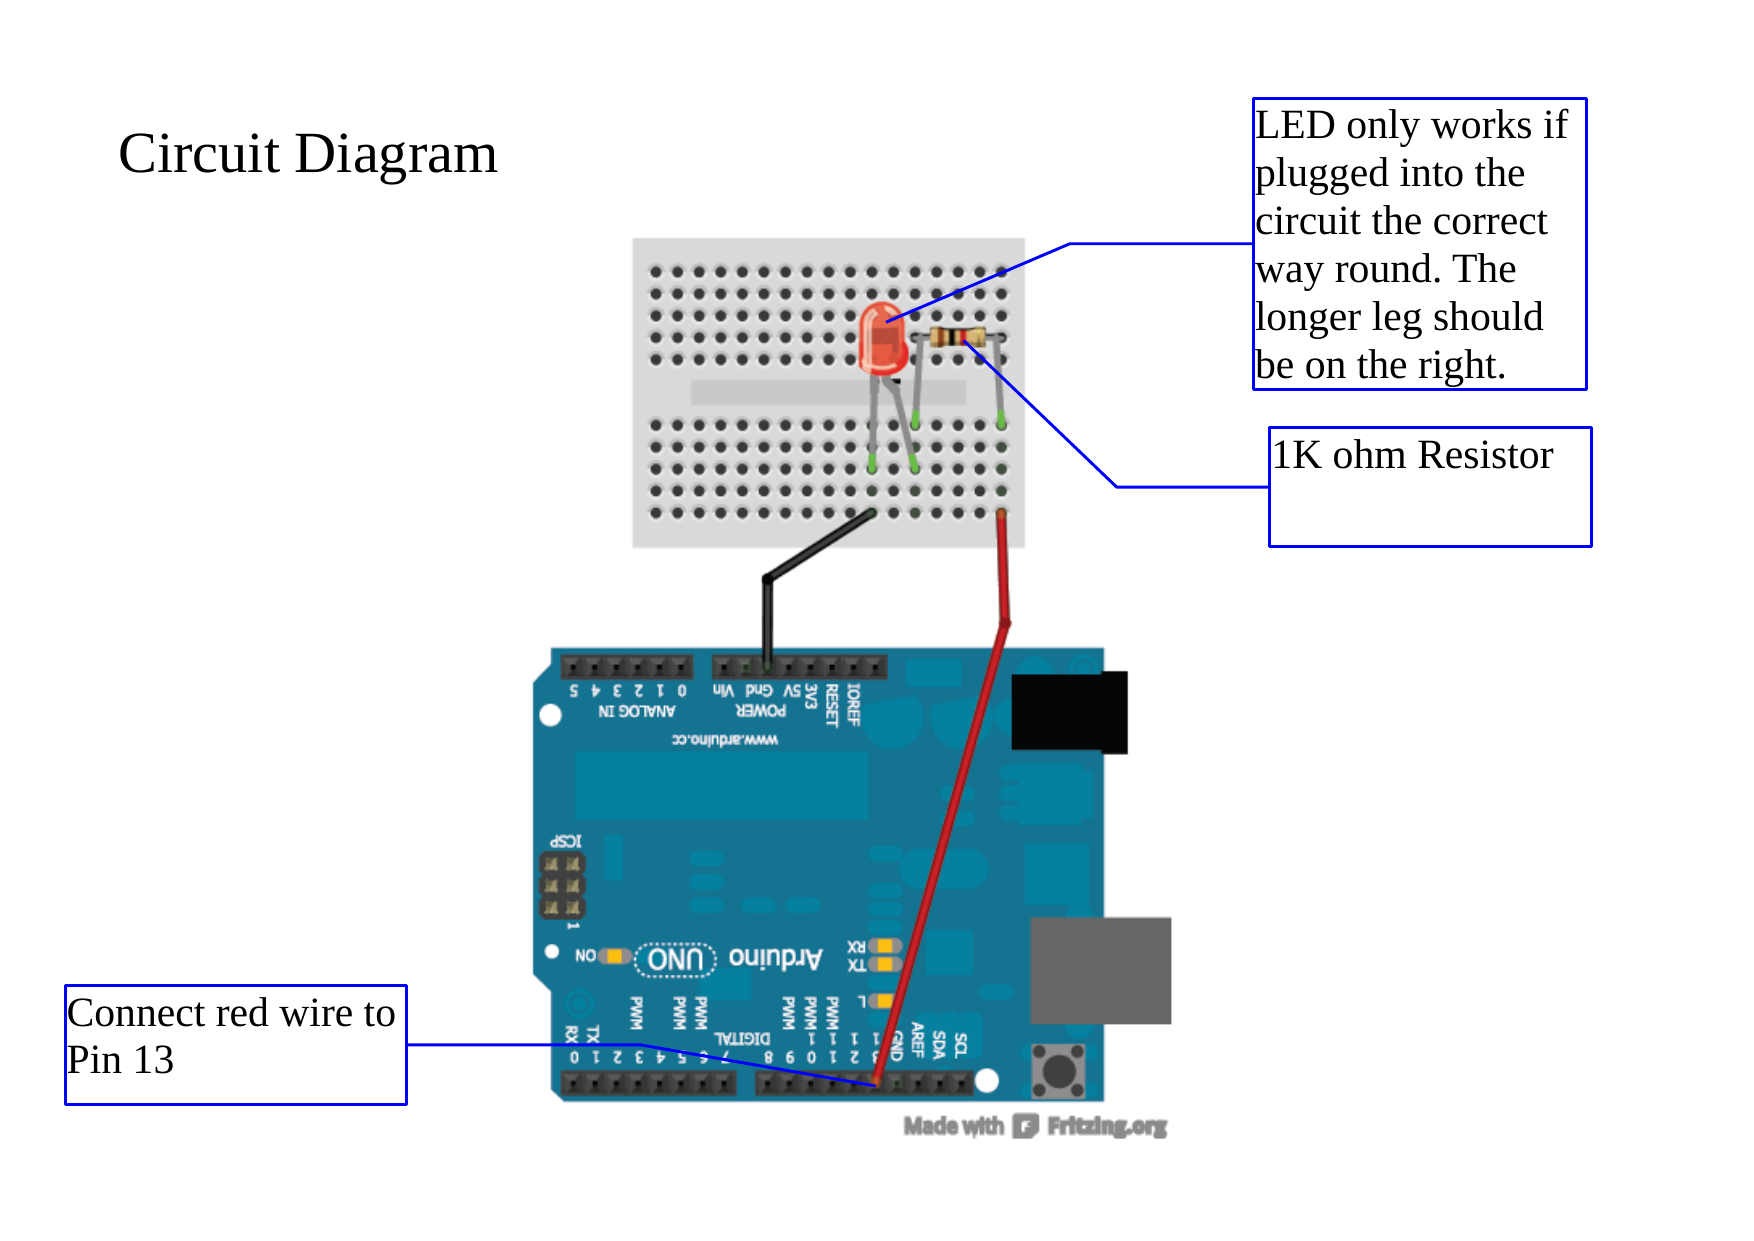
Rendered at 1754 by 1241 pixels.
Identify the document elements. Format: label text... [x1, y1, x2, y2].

text Circuit Diagram [118, 118, 1252, 185]
text Circuit Diagram [1255, 118, 1585, 185]
text Circuit Diagram [1588, 118, 1636, 185]
picture [485, 186, 1220, 1175]
